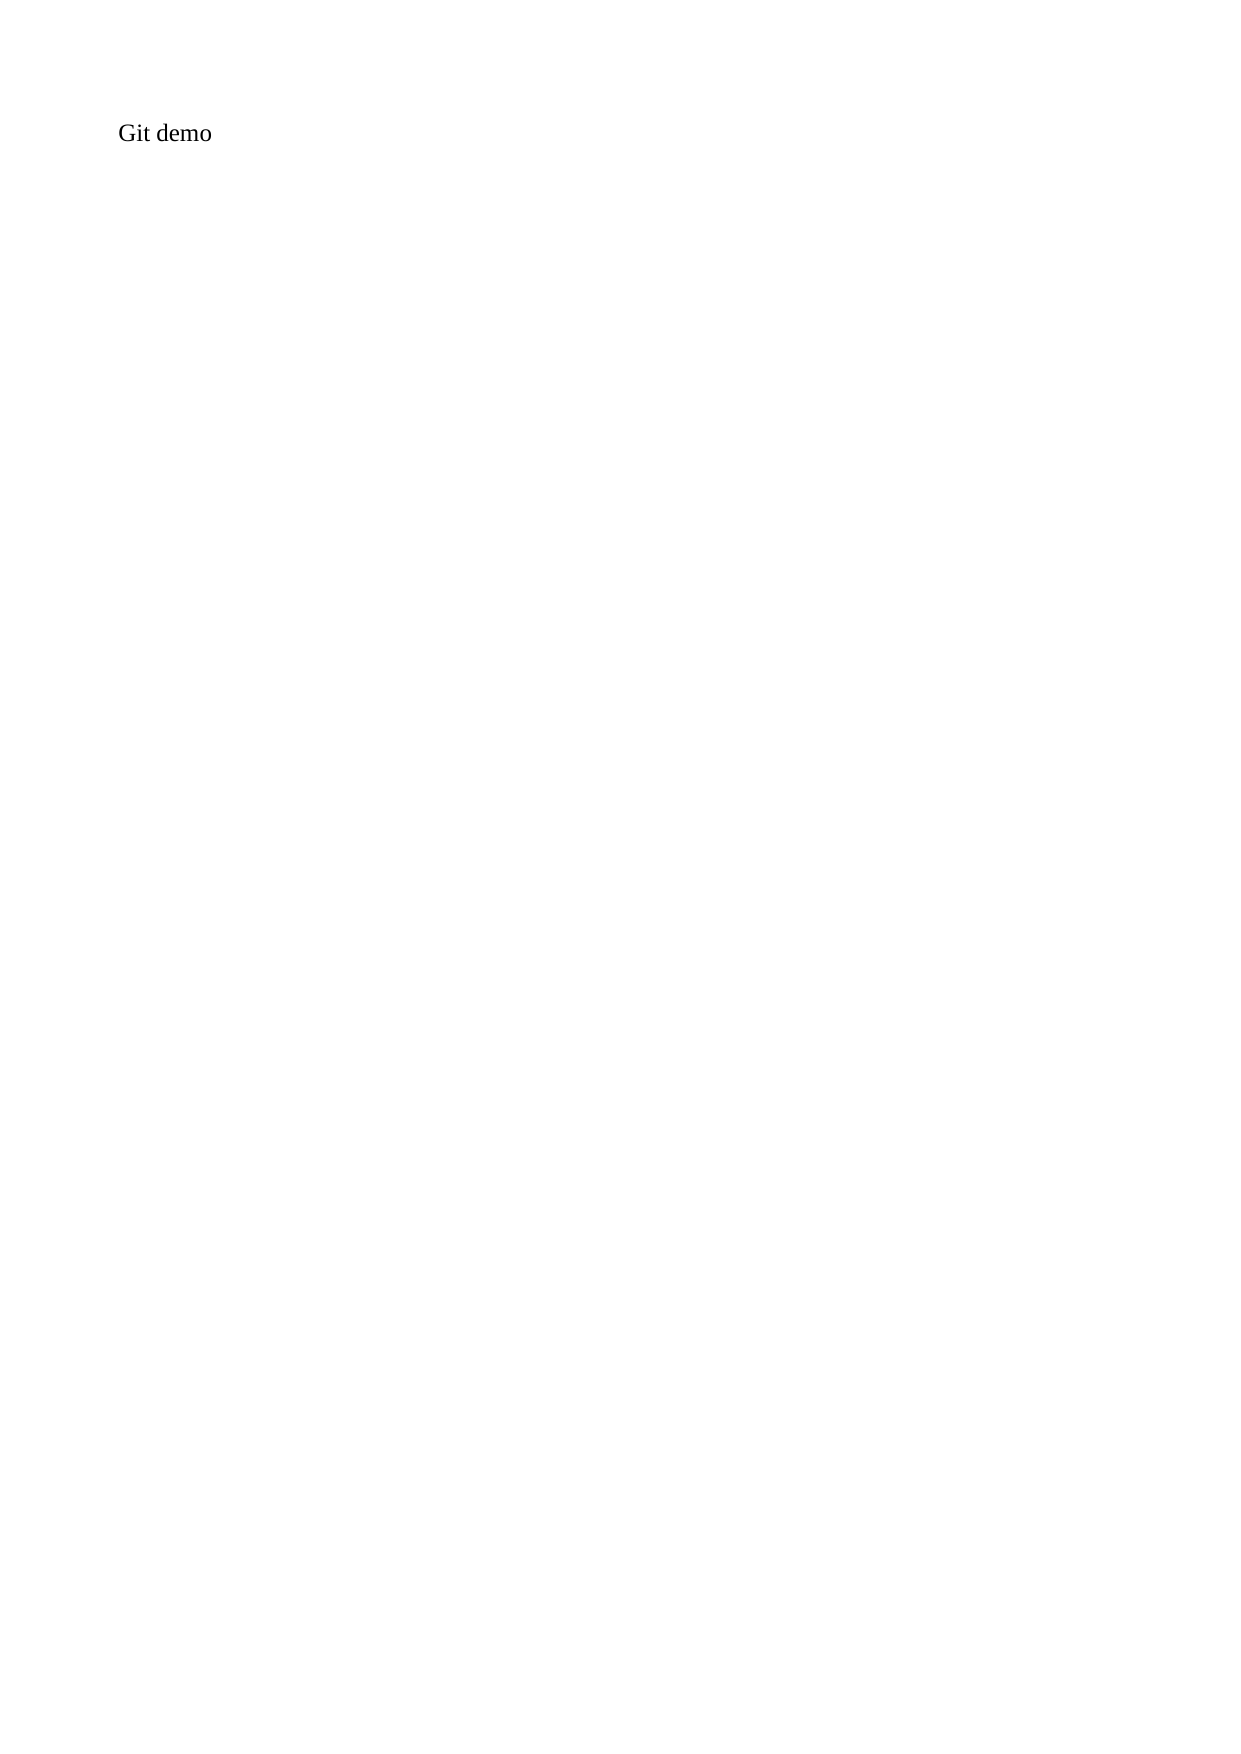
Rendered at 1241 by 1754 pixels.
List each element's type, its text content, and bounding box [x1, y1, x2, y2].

text Git demo [118, 118, 1122, 147]
